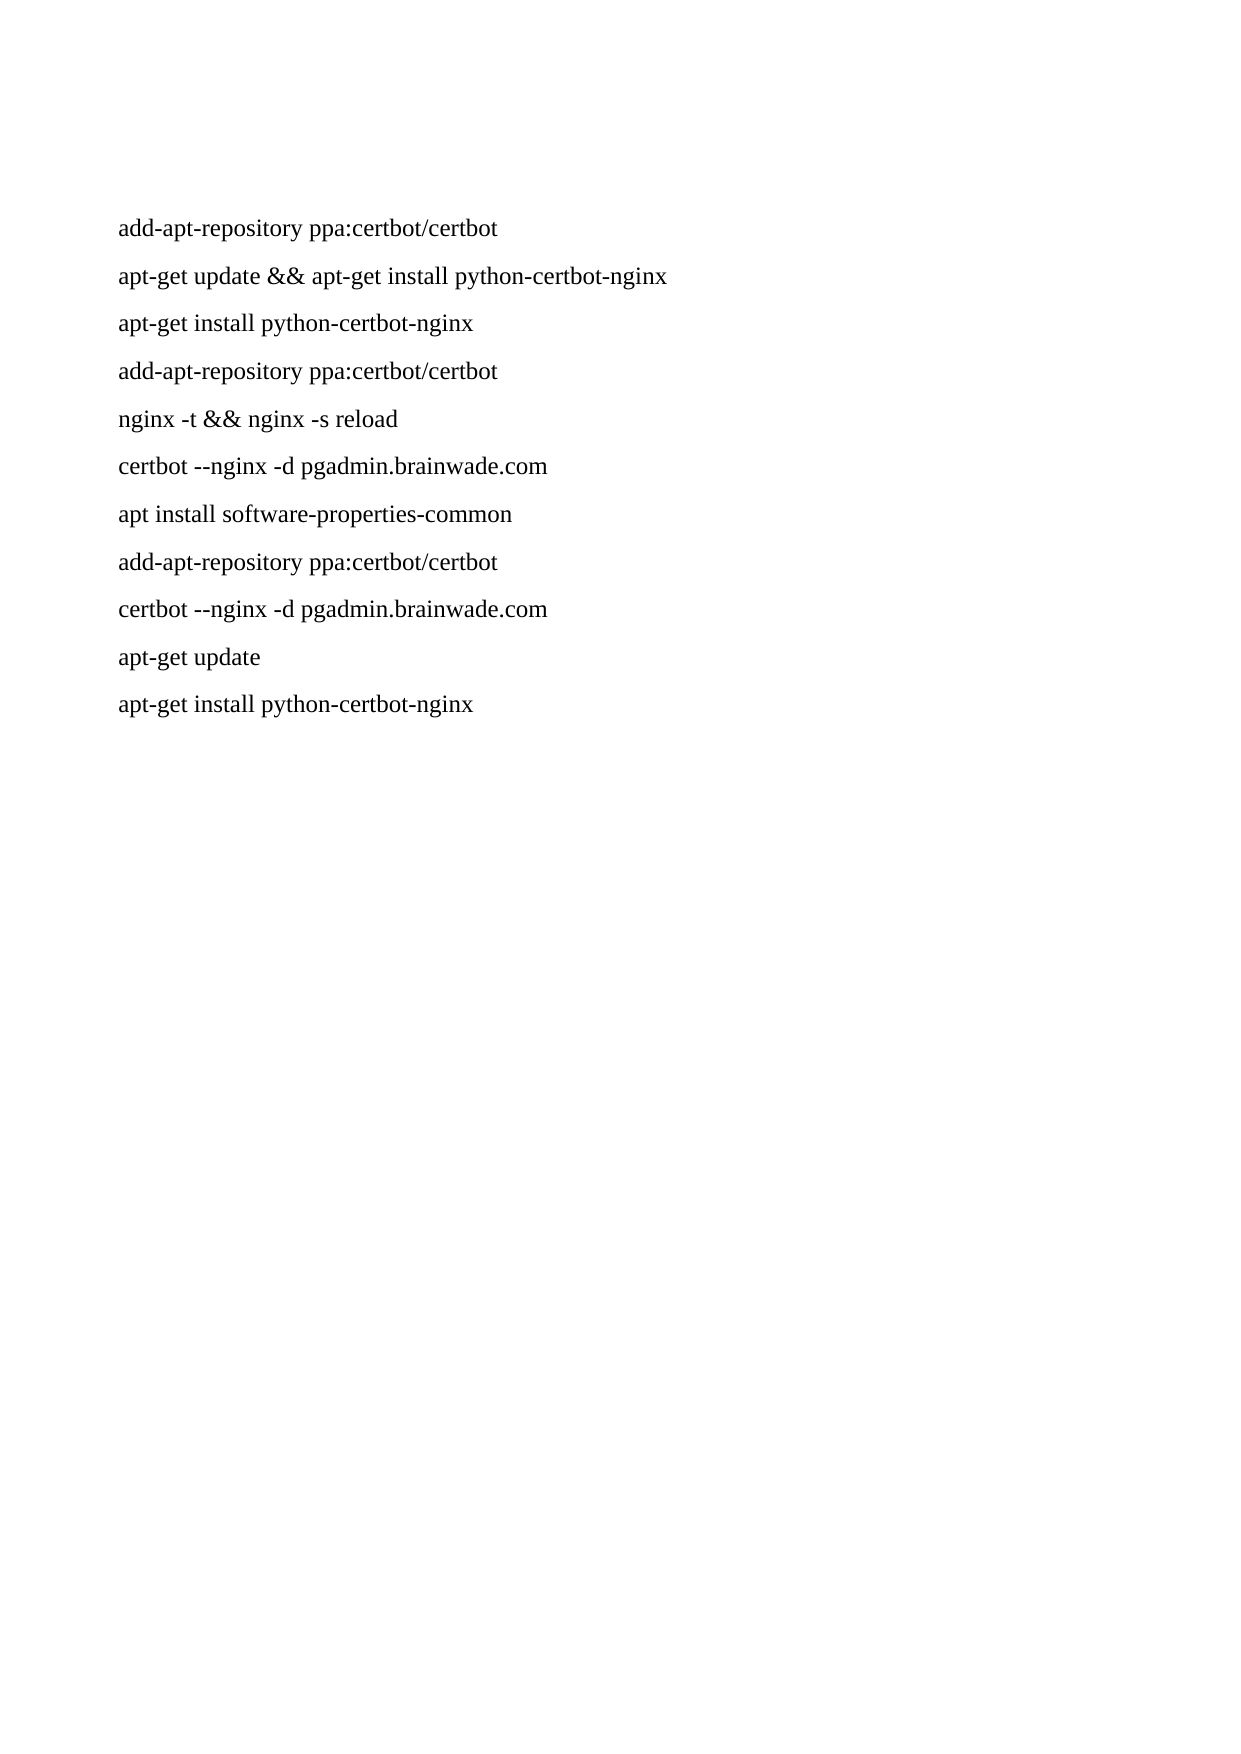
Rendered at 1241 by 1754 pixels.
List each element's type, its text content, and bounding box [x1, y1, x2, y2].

text apt-get update [118, 642, 1122, 671]
text add-apt-repository ppa:certbot/certbot [118, 356, 1122, 385]
text apt install software-properties-common [118, 499, 1122, 528]
text apt-get install python-certbot-nginx [118, 308, 1122, 337]
text add-apt-repository ppa:certbot/certbot [118, 547, 1122, 575]
text nginx -t && nginx -s reload [118, 404, 1122, 432]
text add-apt-repository ppa:certbot/certbot [118, 213, 1122, 242]
text certbot --nginx -d pgadmin.brainwade.com [118, 451, 1122, 480]
text apt-get update && apt-get install python-certbot-nginx [118, 261, 1122, 290]
text certbot --nginx -d pgadmin.brainwade.com [118, 594, 1122, 623]
text apt-get install python-certbot-nginx [118, 689, 1122, 718]
